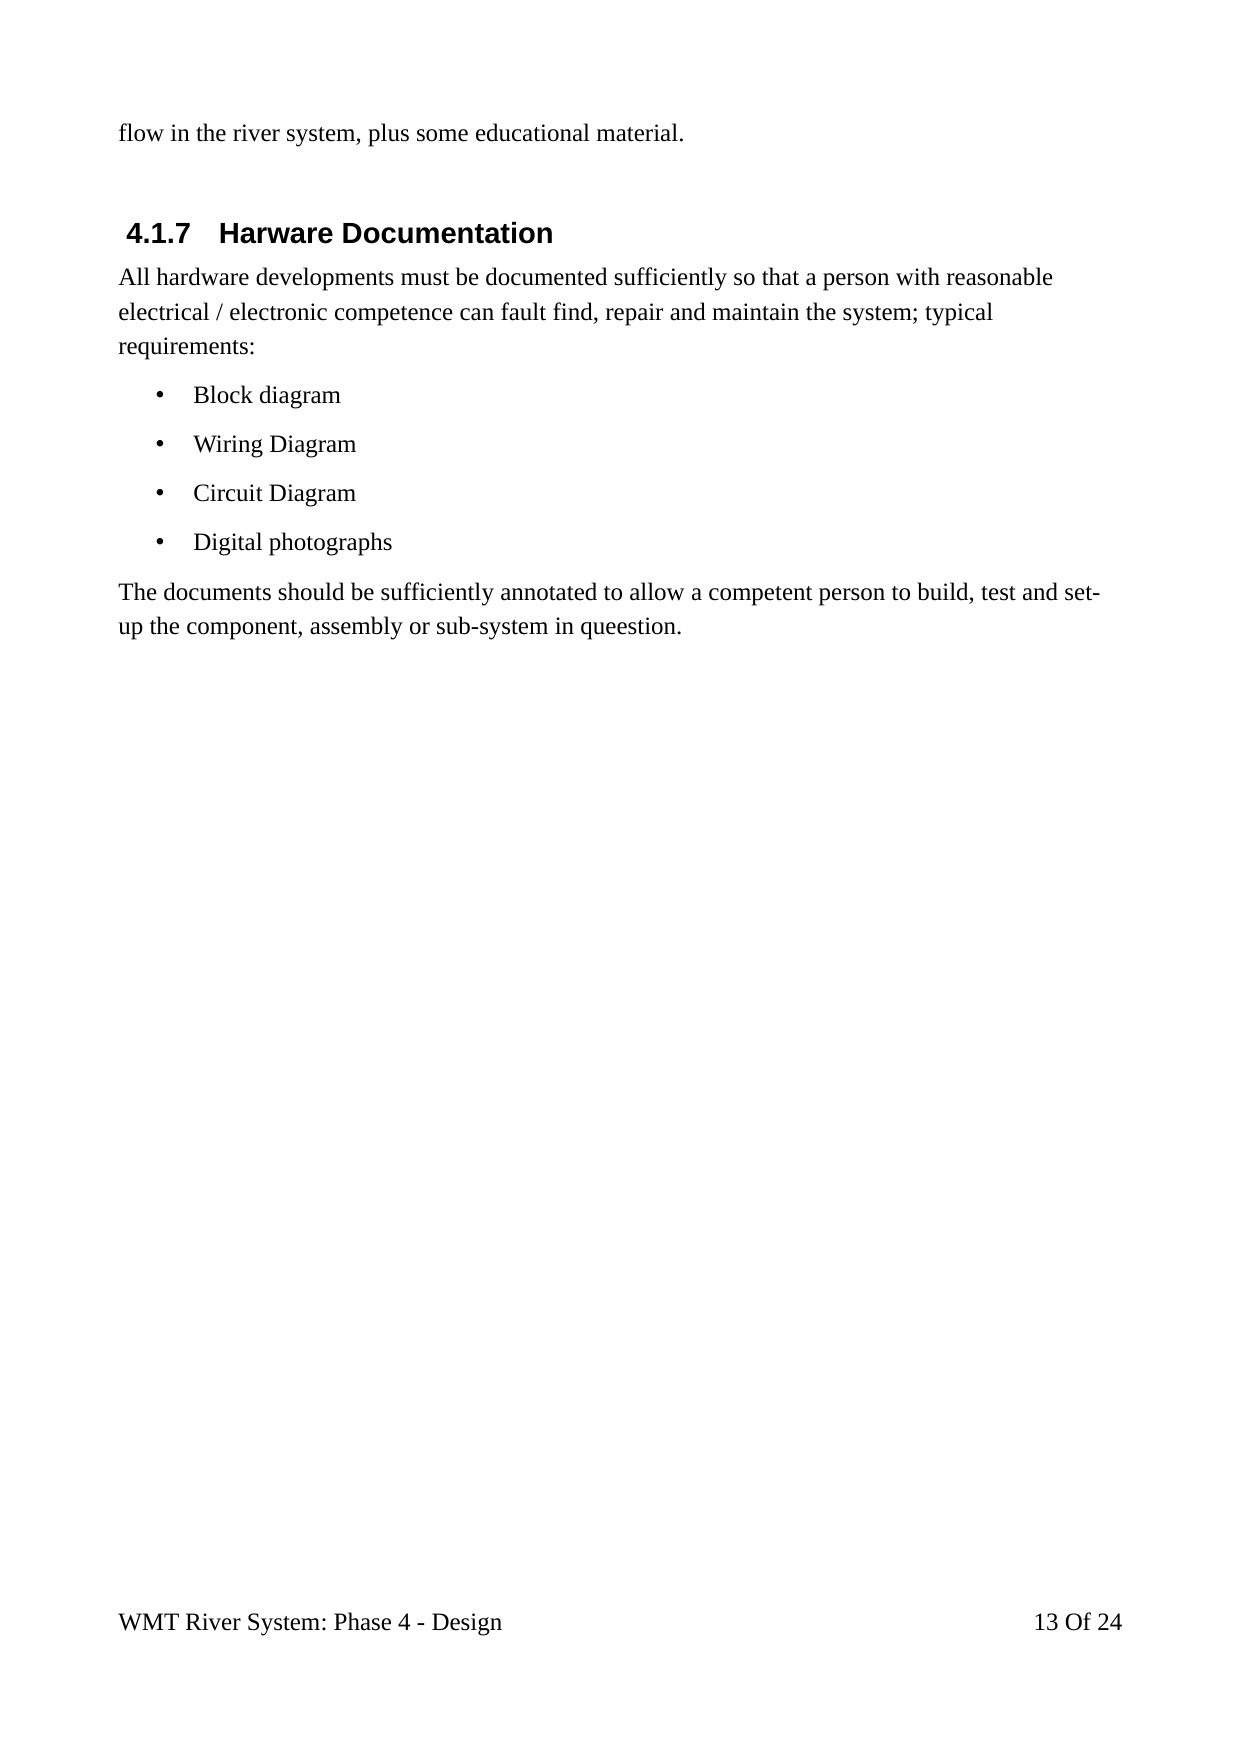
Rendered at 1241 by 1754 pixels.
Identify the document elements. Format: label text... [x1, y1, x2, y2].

list Digital photographs [156, 527, 1122, 556]
list Block diagram [156, 380, 1122, 409]
text flow in the river system, plus some educational material. [118, 118, 1122, 147]
list Wiring Diagram [156, 429, 1122, 458]
text All hardware developments must be documented sufficiently so that a person with reasonable electrical / electronic competence can fault find, repair and maintain the system; typical requirements: [118, 262, 1122, 360]
subtitle Harware Documentation [118, 216, 1122, 250]
list Circuit Diagram [156, 478, 1122, 507]
text The documents should be sufficiently annotated to allow a competent person to build, test and set-up the component, assembly or sub-system in queestion. [118, 577, 1122, 640]
